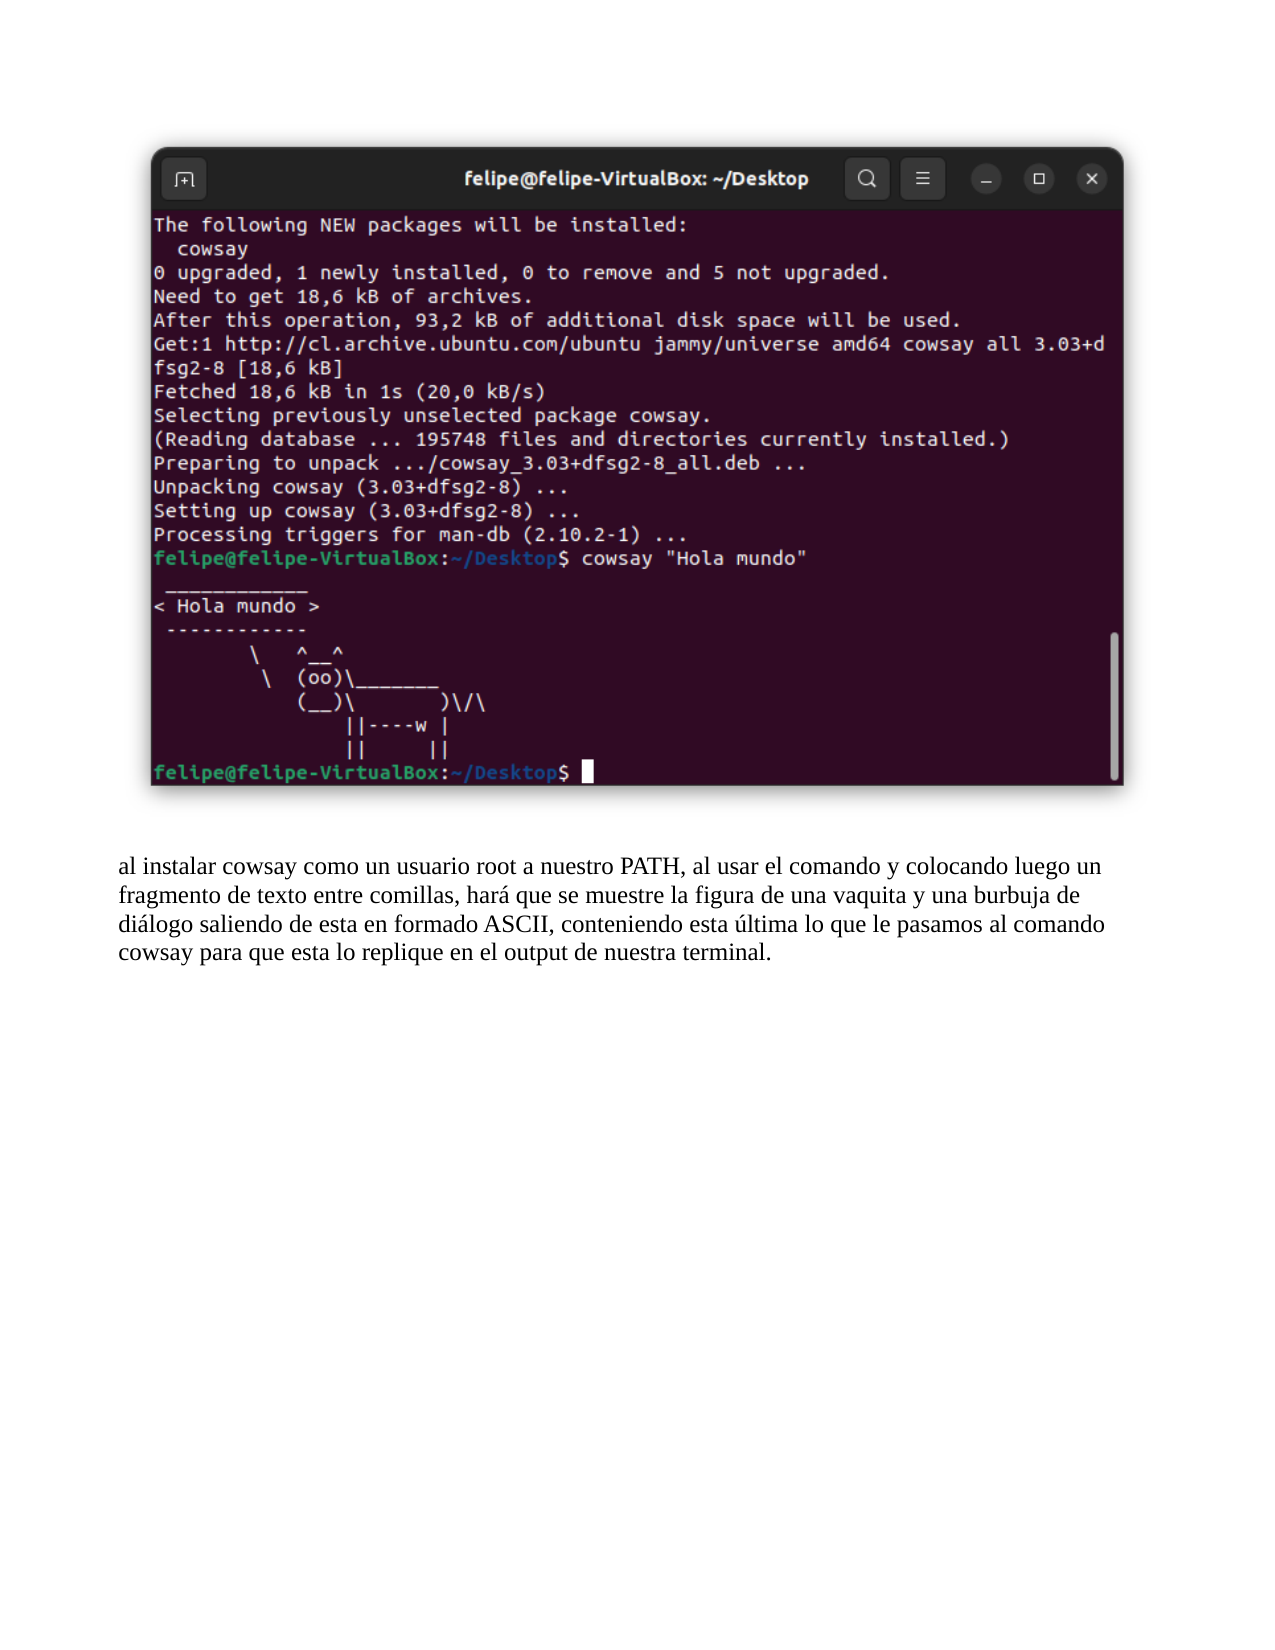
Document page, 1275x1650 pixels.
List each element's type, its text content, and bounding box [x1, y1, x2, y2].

picture [118, 118, 1157, 823]
text al instalar cowsay como un usuario root a nuestro PATH, al usar el comando y colocando luego un fragmento de texto entre comillas, hará que se muestre la figura de una vaquita y una burbuja de diálogo saliendo de esta en formado ASCII, conteniendo esta última lo que le pasamos al comando cowsay para que esta lo replique en el output de nuestra terminal. [118, 851, 1157, 966]
